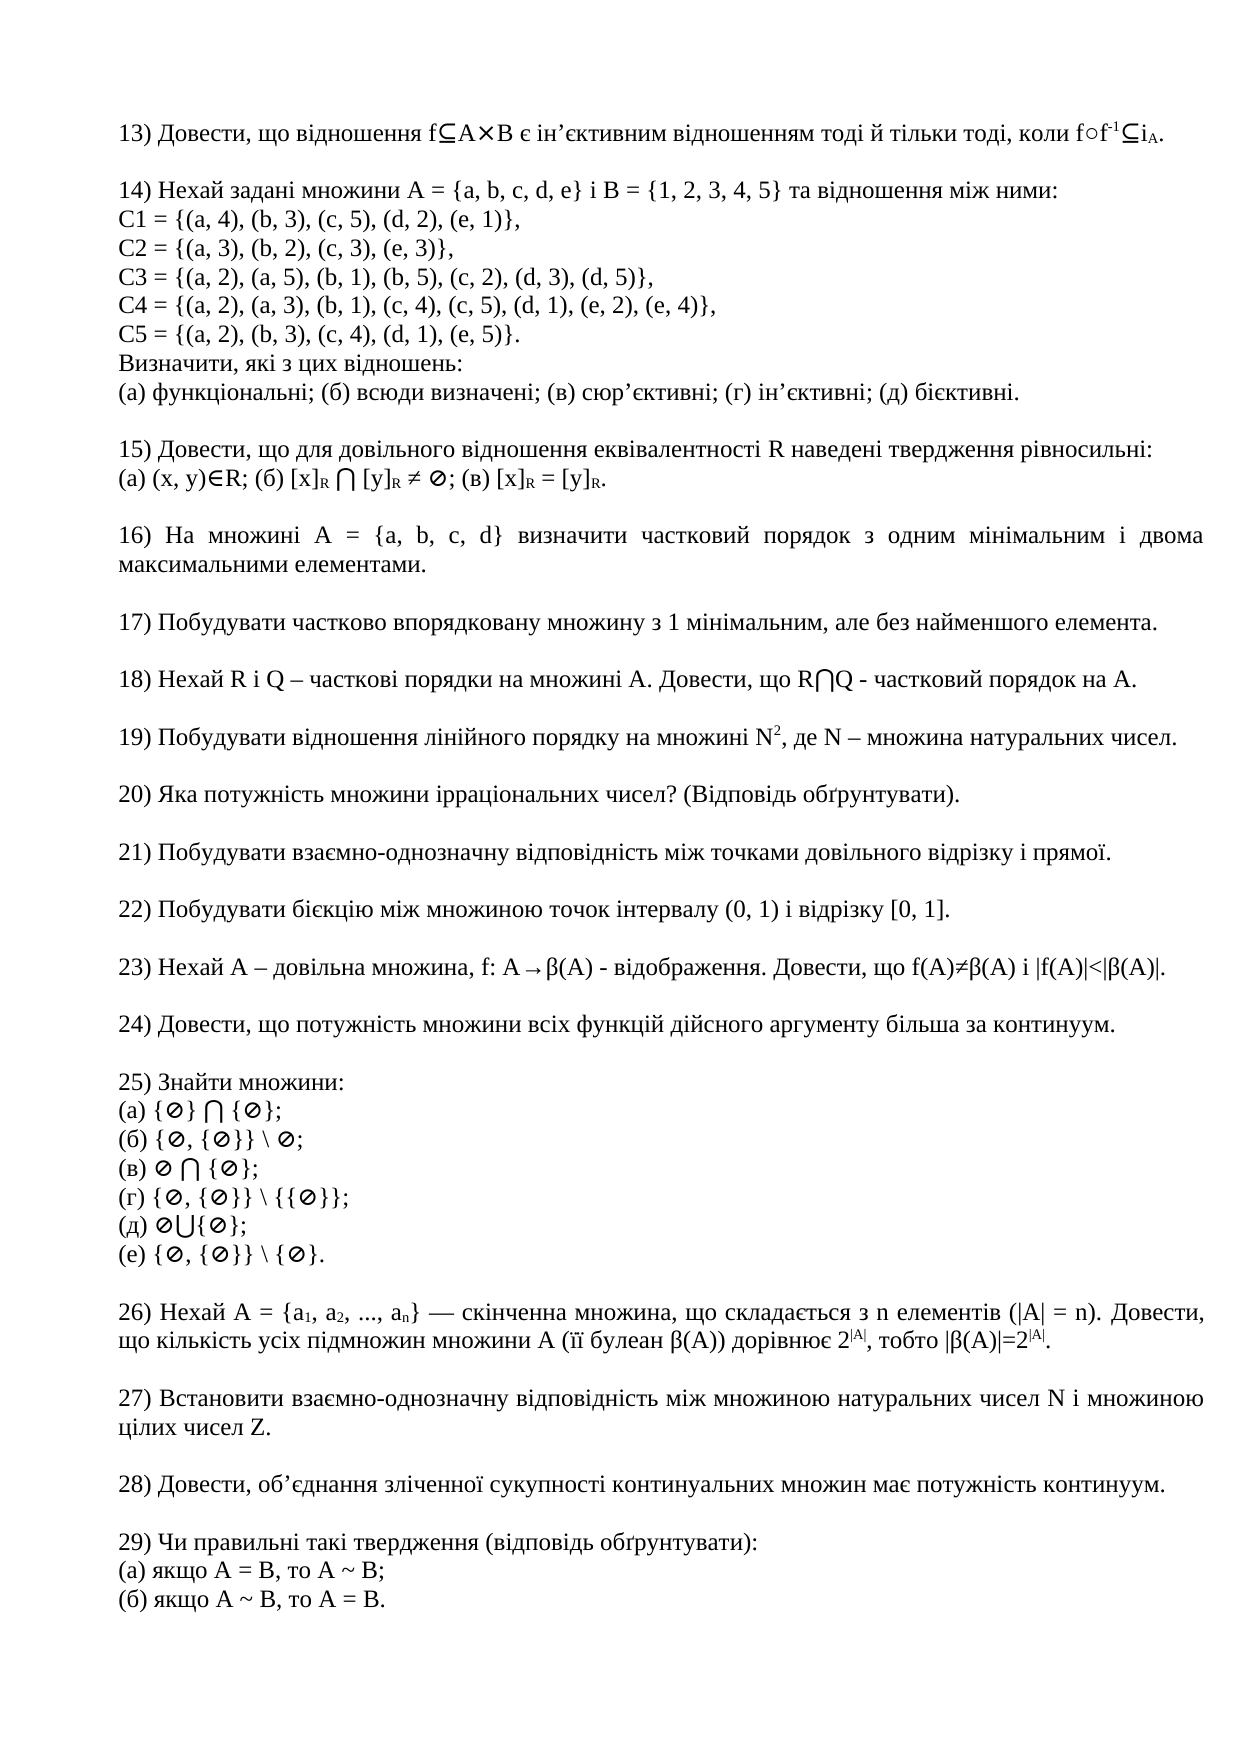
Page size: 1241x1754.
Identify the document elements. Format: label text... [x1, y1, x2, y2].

text 20) Яка потужність множини ірраціональних чисел? (Відповідь обґрунтувати). [118, 779, 1205, 808]
text C4 = {(a, 2), (a, 3), (b, 1), (c, 4), (c, 5), (d, 1), (e, 2), (e, 4)}, [118, 291, 1205, 319]
text 26) Нехай А = {а1, а2, ..., аn} — скінченна множина, що складається з n елементів (|А| = n). Довести, що кількість усіх підмножин множини А (її булеан β(A)) дорівнює 2|А|, тобто |β(A)|=2|А|. [118, 1297, 1205, 1354]
text (д) ⊘⋃{⊘}; [118, 1211, 1205, 1239]
text C5 = {(a, 2), (b, 3), (c, 4), (d, 1), (e, 5)}. [118, 319, 1205, 348]
text C1 = {(a, 4), (b, 3), (c, 5), (d, 2), (e, 1)}, [118, 204, 1205, 233]
text (б) {⊘, {⊘}} \ ⊘; [118, 1124, 1205, 1153]
text 29) Чи правильні такі твердження (відповідь обґрунтувати): [118, 1527, 1205, 1556]
text 19) Побудувати відношення лінійного порядку на множині N2, де N – множина натуральних чисел. [118, 722, 1205, 751]
text 18) Нехай R і Q – часткові порядки на множині А. Довести, що R⋂Q - частковий порядок на А. [118, 664, 1205, 693]
text 15) Довести, що для довільного відношення еквівалентності R наведені твердження рівносильні: [118, 434, 1205, 463]
text 27) Встановити взаємно-однозначну відповідність між множиною натуральних чисел N і множиною цілих чисел Z. [118, 1383, 1205, 1441]
text 13) Довести, що відношення f⊆А⨯В є ін’єктивним відношенням тоді й тільки тоді, коли f○f-1⊆іА. [118, 118, 1205, 147]
text (г) {⊘, {⊘}} \ {{⊘}}; [118, 1182, 1205, 1211]
text 22) Побудувати бієкцію між множиною точок інтервалу (0, 1) і відрізку [0, 1]. [118, 894, 1205, 923]
text (е) {⊘, {⊘}} \ {⊘}. [118, 1239, 1205, 1268]
text (в) ⊘ ⋂ {⊘}; [118, 1153, 1205, 1182]
text 23) Нехай А – довільна множина, f: A→β(A) - відображення. Довести, що f(A)≠β(A) і |f(A)|<|β(A)|. [118, 952, 1205, 981]
text (а) (х, у)∈R; (б) [x]R ⋂ [y]R ≠ ⊘; (в) [x]R = [y]R. [118, 463, 1205, 492]
text (а) функціональні; (б) всюди визначені; (в) сюр’єктивні; (г) ін’єктивні; (д) бієктивні. [118, 377, 1205, 406]
text 28) Довести, об’єднання зліченної сукупності континуальних множин має потужність континуум. [118, 1469, 1205, 1498]
text 21) Побудувати взаємно-однозначну відповідність між точками довільного відрізку i прямої. [118, 837, 1205, 866]
text (а) якщо А = В, то А ~ В; [118, 1556, 1205, 1584]
text Визначити, які з цих відношень: [118, 348, 1205, 377]
text 14) Нехай задані множини A = {a, b, c, d, e} і B = {1, 2, 3, 4, 5} та відношення між ними: [118, 176, 1205, 204]
text 17) Побудувати частково впорядковану множину з 1 мінімальним, але без найменшого елемента. [118, 607, 1205, 636]
text (а) {⊘} ⋂ {⊘}; [118, 1096, 1205, 1124]
text (б) якщо А ~ В, то А = В. [118, 1584, 1205, 1613]
text 16) На множині А = {a, b, c, d} визначити частковий порядок з одним мінімальним і двома максимальними елементами. [118, 521, 1205, 578]
text 25) Знайти множини: [118, 1067, 1205, 1096]
text C2 = {(a, 3), (b, 2), (c, 3), (e, 3)}, [118, 233, 1205, 262]
text 24) Довести, що потужність множини всіх функцій дійсного аргументу більша за континуум. [118, 1009, 1205, 1038]
text C3 = {(a, 2), (a, 5), (b, 1), (b, 5), (c, 2), (d, 3), (d, 5)}, [118, 262, 1205, 291]
